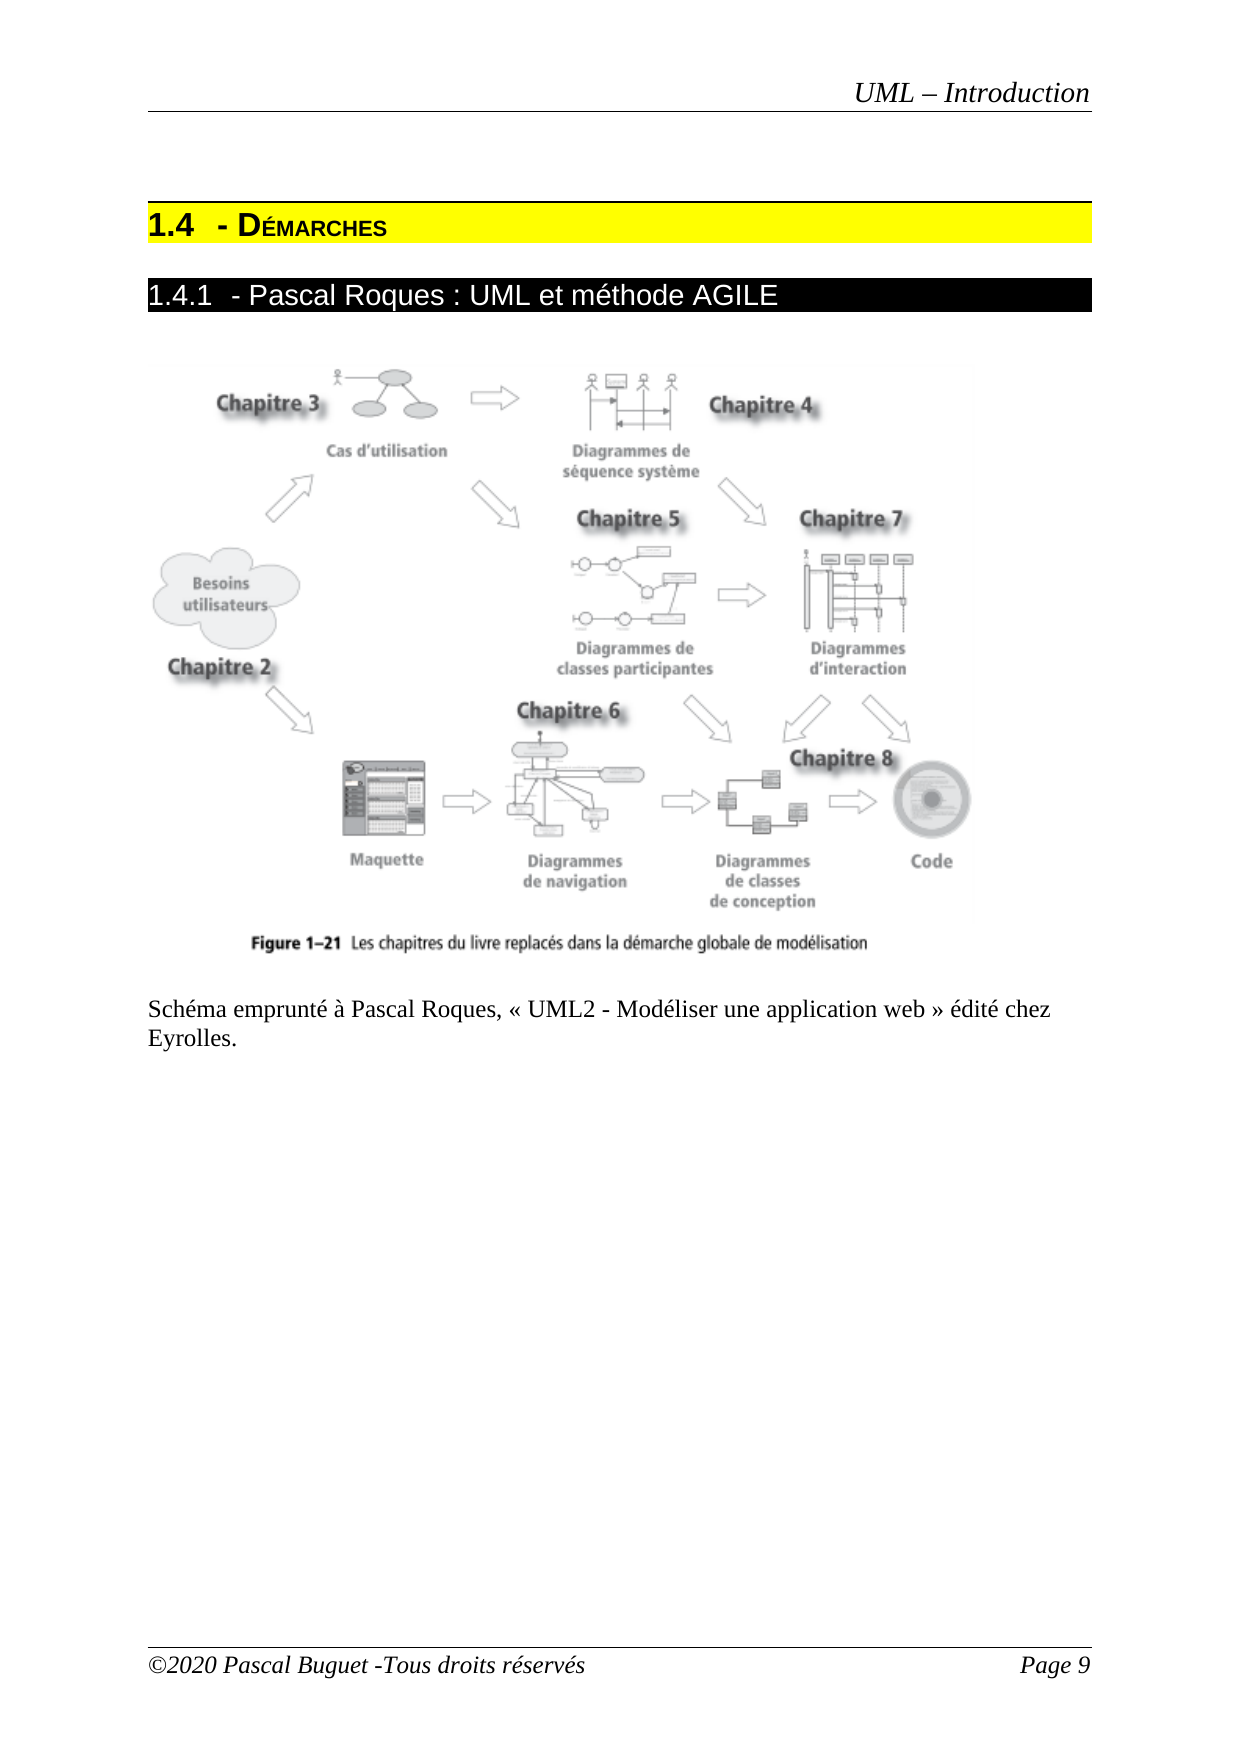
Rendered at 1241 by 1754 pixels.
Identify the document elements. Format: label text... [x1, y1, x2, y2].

subtitle - Démarches [148, 203, 1092, 243]
picture [147, 346, 989, 966]
text Schéma emprunté à Pascal Roques, « UML2 - Modéliser une application web » édité chez Eyrolles. [148, 994, 1092, 1052]
subtitle - Pascal Roques : UML et méthode AGILE [148, 278, 1092, 312]
